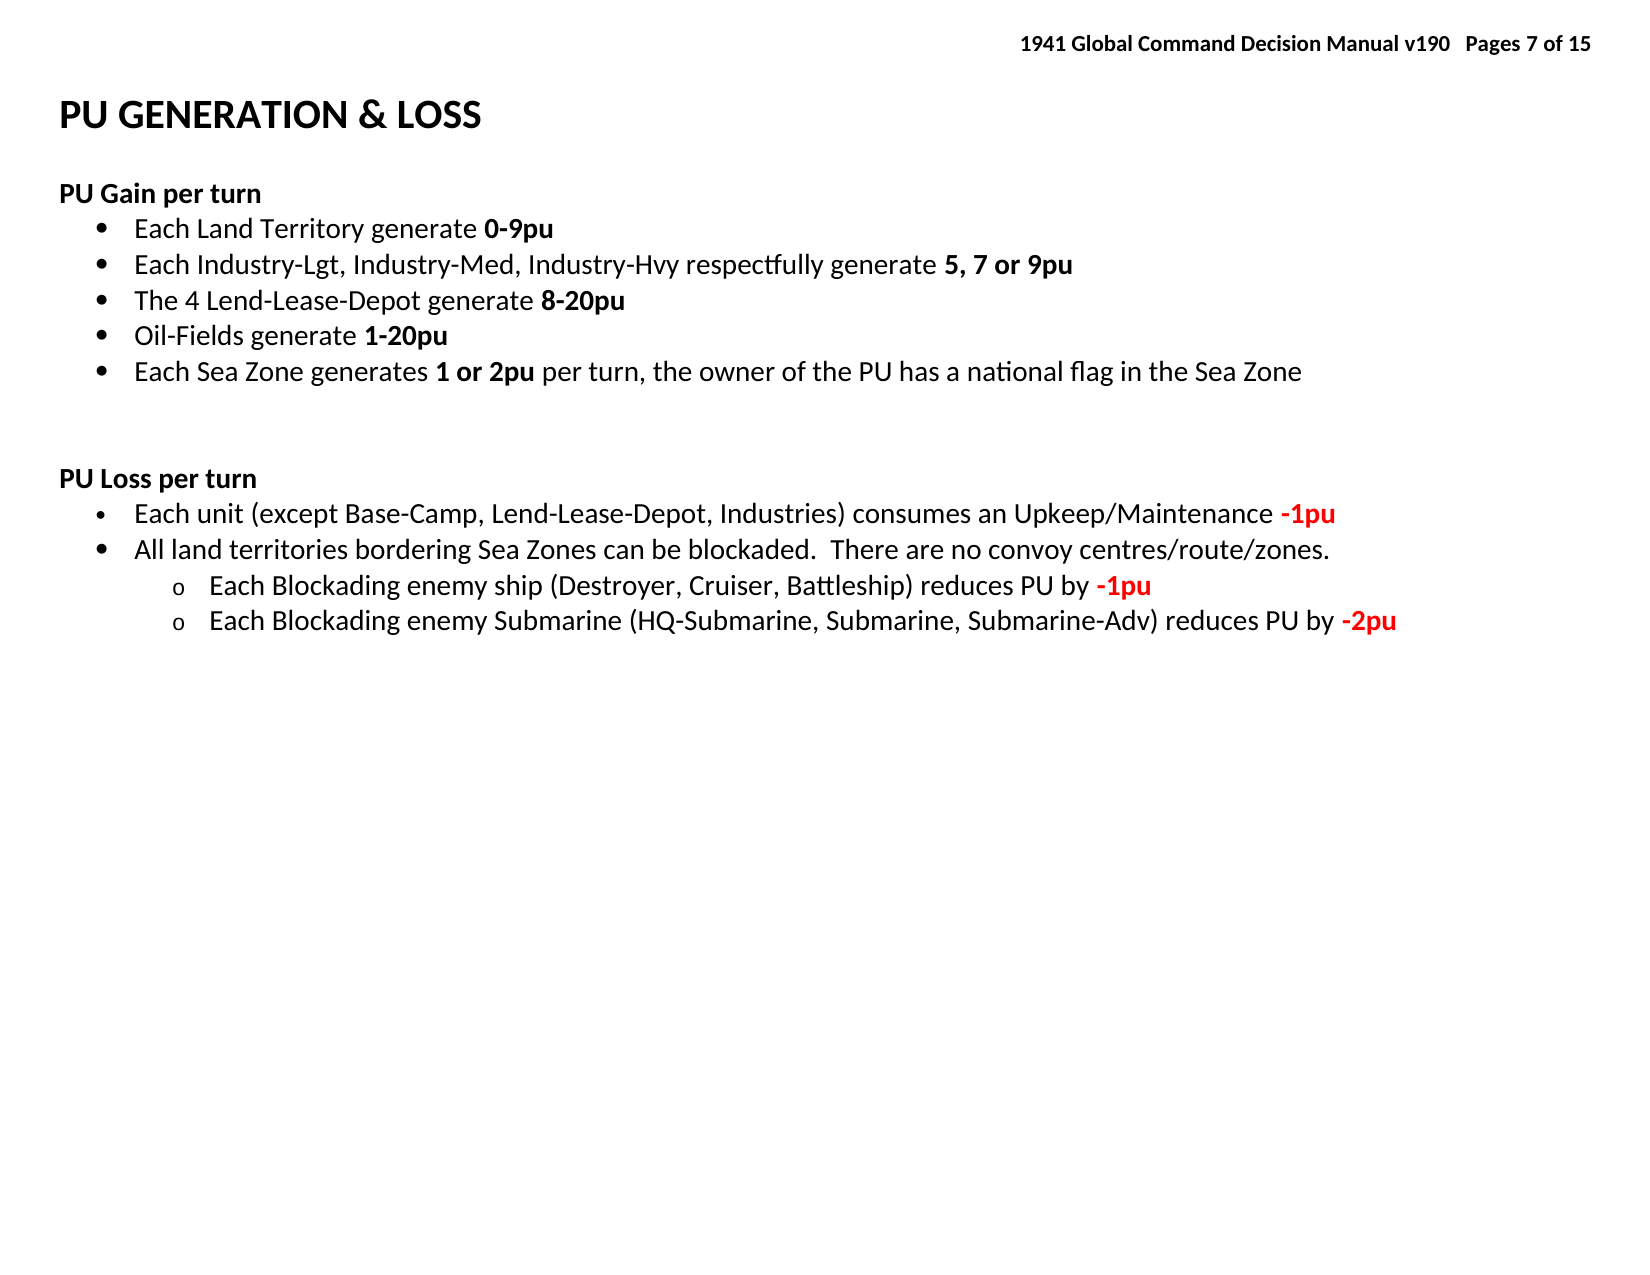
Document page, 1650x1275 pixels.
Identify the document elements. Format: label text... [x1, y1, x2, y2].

list Each unit (except Base-Camp, Lend-Lease-Depot, Industries) consumes an Upkeep/Maintenance -1pu [97, 496, 1591, 531]
list The 4 Lend-Lease-Depot generate 8-20pu [97, 282, 1591, 317]
list Each Sea Zone generates 1 or 2pu per turn, the owner of the PU has a national flag in the Sea Zone [97, 353, 1591, 389]
text PU GENERATION & LOSS [59, 88, 1591, 139]
list All land territories bordering Sea Zones can be blockaded. There are no convoy centres/route/zones. [97, 531, 1591, 567]
list Each Land Territory generate 0-9pu [97, 211, 1591, 246]
list Oil-Fields generate 1-20pu [97, 317, 1591, 353]
list Each Blockading enemy Submarine (HQ-Submarine, Submarine, Submarine-Adv) reduces PU by -2pu [172, 602, 1591, 638]
text PU Loss per turn [59, 460, 1591, 496]
list Each Industry-Lgt, Industry-Med, Industry-Hvy respectfully generate 5, 7 or 9pu [97, 246, 1591, 282]
list Each Blockading enemy ship (Destroyer, Cruiser, Battleship) reduces PU by -1pu [172, 567, 1591, 602]
text PU Gain per turn [59, 175, 1591, 211]
